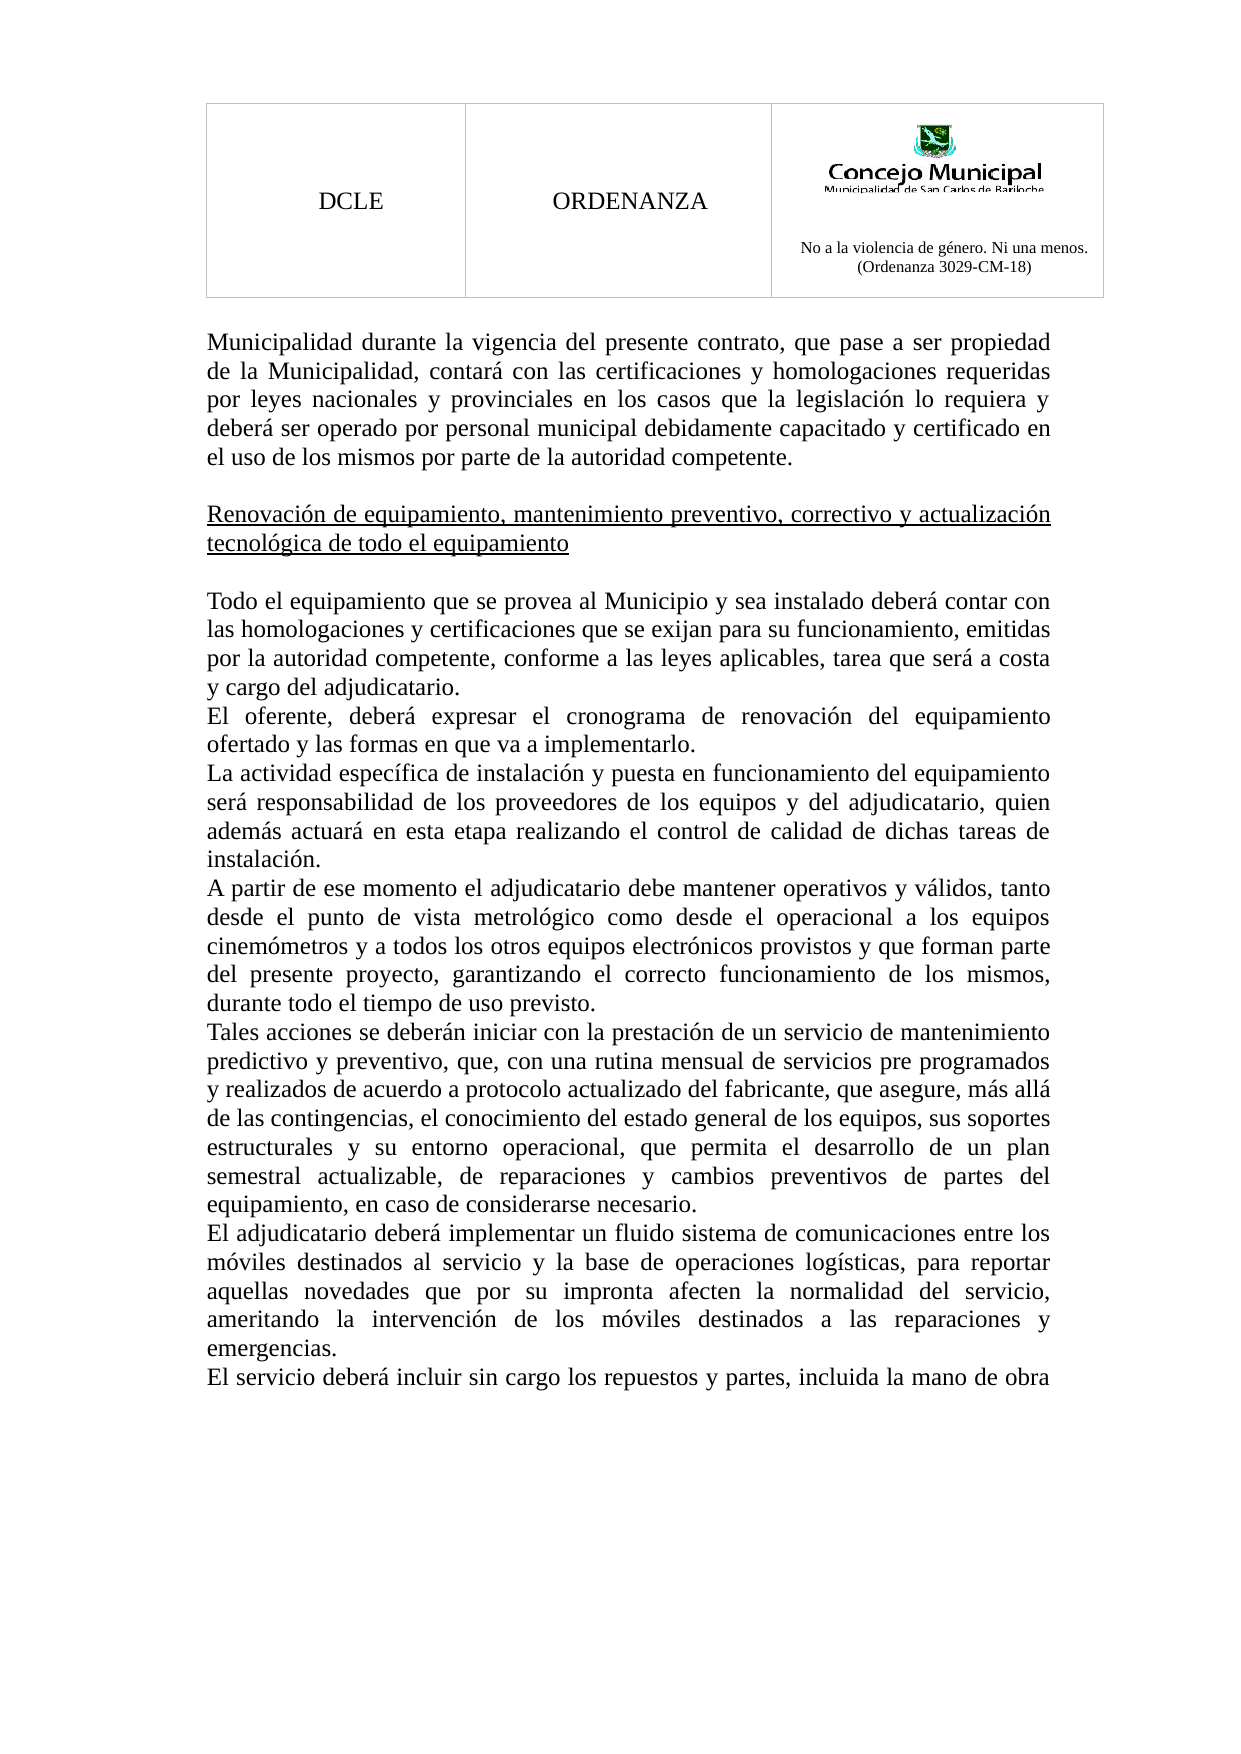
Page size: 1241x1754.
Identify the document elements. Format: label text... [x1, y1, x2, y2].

text El servicio deberá incluir sin cargo los repuestos y partes, incluida la mano de obra [207, 1362, 1051, 1391]
text El oferente, deberá expresar el cronograma de renovación del equipamiento ofertado y las formas en que va a implementarlo. [207, 701, 1051, 758]
text A partir de ese momento el adjudicatario debe mantener operativos y válidos, tanto desde el punto de vista metrológico como desde el operacional a los equipos cinemómetros y a todos los otros equipos electrónicos provistos y que forman parte del presente proyecto, garantizando el correcto funcionamiento de los mismos, durante todo el tiempo de uso previsto. [207, 873, 1051, 1017]
text Tales acciones se deberán iniciar con la prestación de un servicio de mantenimiento predictivo y preventivo, que, con una rutina mensual de servicios pre programados y realizados de acuerdo a protocolo actualizado del fabricante, que asegure, más allá de las contingencias, el conocimiento del estado general de los equipos, sus soportes estructurales y su entorno operacional, que permita el desarrollo de un plan semestral actualizable, de reparaciones y cambios preventivos de partes del equipamiento, en caso de considerarse necesario. [207, 1017, 1051, 1218]
text La actividad específica de instalación y puesta en funcionamiento del equipamiento será responsabilidad de los proveedores de los equipos y del adjudicatario, quien además actuará en esta etapa realizando el control de calidad de dichas tareas de instalación. [207, 758, 1051, 873]
text Todo el equipamiento que se provea al Municipio y sea instalado deberá contar con las homologaciones y certificaciones que se exijan para su funcionamiento, emitidas por la autoridad competente, conforme a las leyes aplicables, tarea que será a costa y cargo del adjudicatario. [207, 586, 1051, 701]
text El adjudicatario deberá implementar un fluido sistema de comunicaciones entre los móviles destinados al servicio y la base de operaciones logísticas, para reportar aquellas novedades que por su impronta afecten la normalidad del servicio, ameritando la intervención de los móviles destinados a las reparaciones y emergencias. [207, 1218, 1051, 1362]
text tecnológica de todo el equipamiento [207, 526, 1051, 557]
text Municipalidad durante la vigencia del presente contrato, que pase a ser propiedad de la Municipalidad, contará con las certificaciones y homologaciones requeridas por leyes nacionales y provinciales en los casos que la legislación lo requiera y deberá ser operado por personal municipal debidamente capacitado y certificado en el uso de los mismos por parte de la autoridad competente. [207, 327, 1051, 471]
text Renovación de equipamiento, mantenimiento preventivo, correctivo y actualización [207, 499, 1051, 524]
